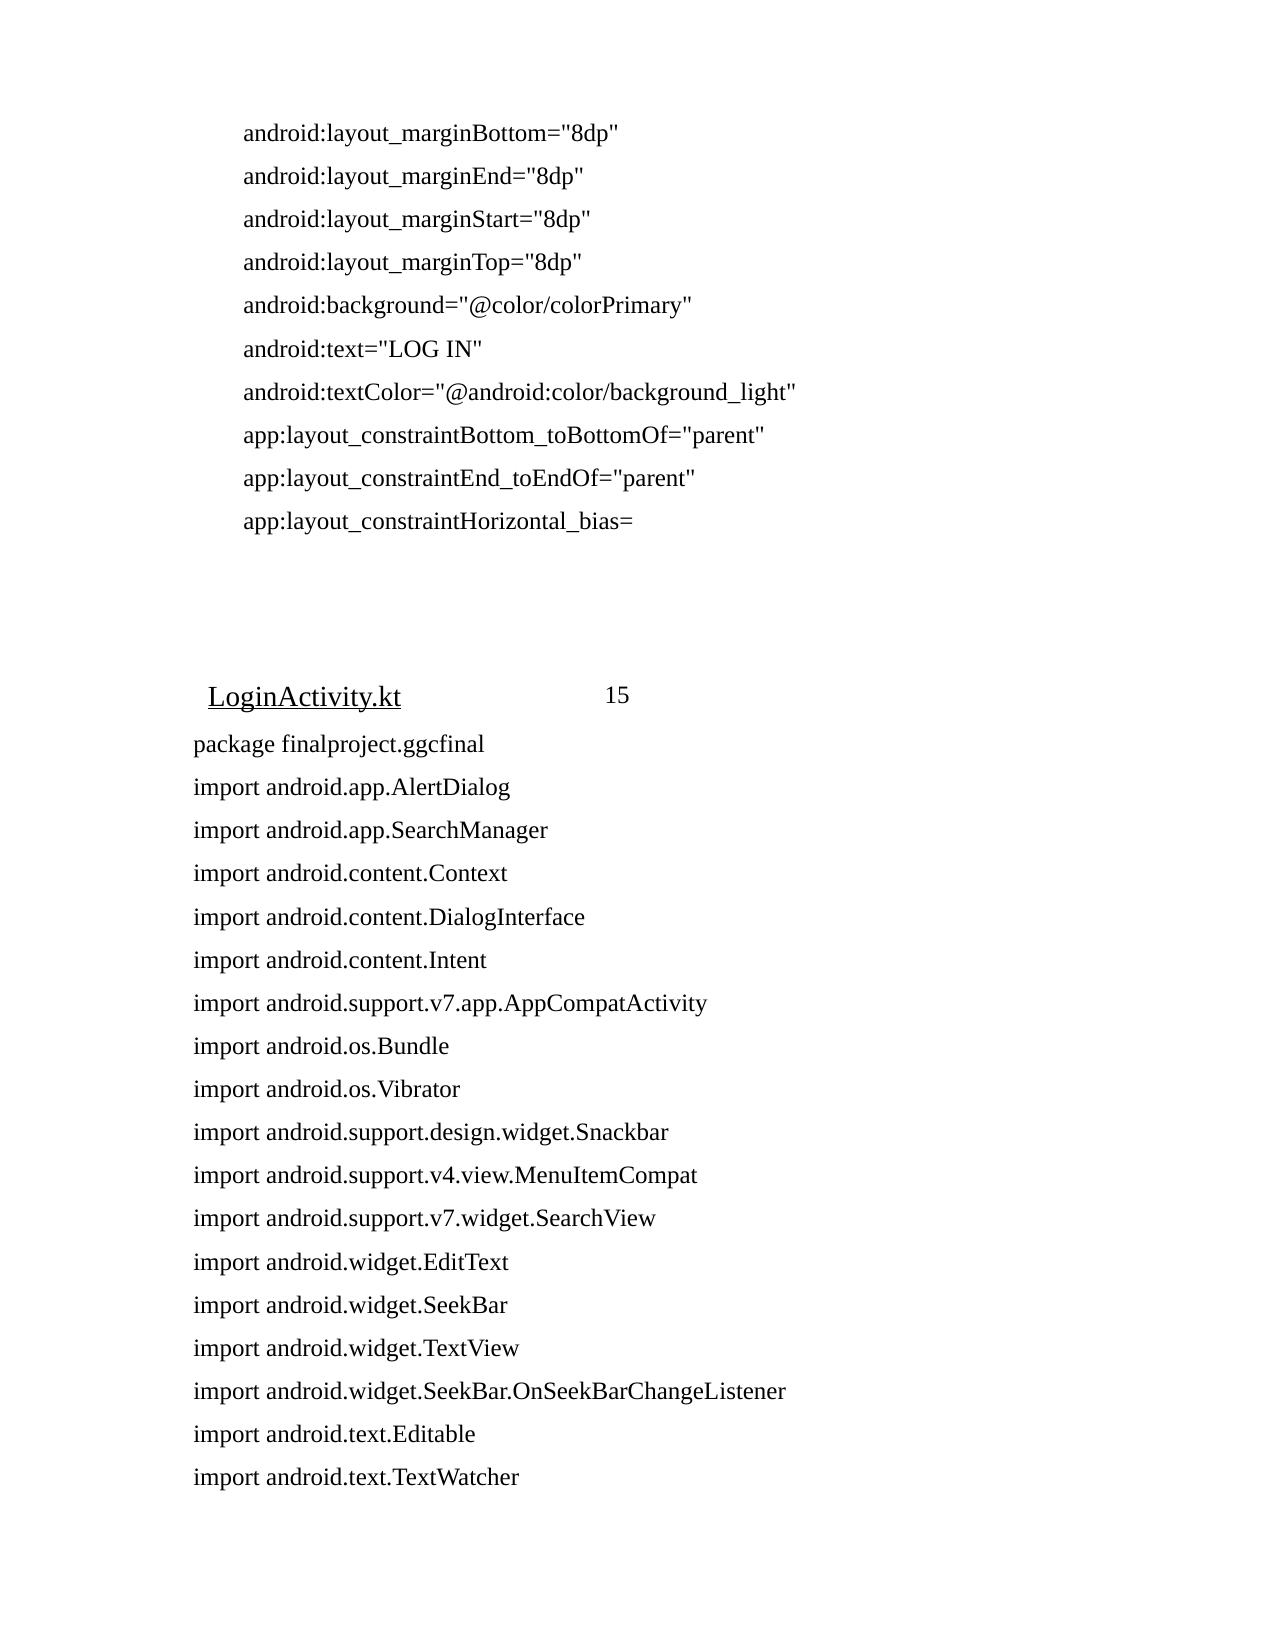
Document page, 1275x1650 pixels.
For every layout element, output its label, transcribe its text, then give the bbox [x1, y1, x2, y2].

text android:textColor="@android:color/background_light" [193, 377, 1157, 406]
text android:layout_marginStart="8dp" [193, 204, 1157, 233]
text import android.content.Intent [193, 945, 1157, 973]
text android:background="@color/colorPrimary" [193, 291, 1157, 319]
text import android.app.SearchManager [193, 815, 1157, 844]
text import android.widget.SeekBar [193, 1290, 1157, 1318]
text import android.text.Editable [193, 1419, 1157, 1448]
text android:layout_marginEnd="8dp" [193, 161, 1157, 190]
text import android.os.Bundle [193, 1031, 1157, 1060]
text android:layout_marginBottom="8dp" [193, 118, 1157, 147]
text import android.content.Context [193, 858, 1157, 887]
text import android.widget.EditText [193, 1247, 1157, 1275]
text import android.text.TextWatcher [193, 1462, 1157, 1491]
text package finalproject.ggcfinal [193, 729, 1157, 758]
text import android.widget.SeekBar.OnSeekBarChangeListener [193, 1376, 1157, 1405]
text import android.widget.TextView [193, 1333, 1157, 1362]
text import android.os.Vibrator [193, 1074, 1157, 1103]
list LoginActivity.kt [156, 679, 1157, 712]
text android:text="LOG IN" [193, 334, 1157, 362]
text import android.content.DialogInterface [193, 902, 1157, 930]
text android:layout_marginTop="8dp" [193, 247, 1157, 276]
text import android.app.AlertDialog [193, 772, 1157, 801]
text app:layout_constraintBottom_toBottomOf="parent" [193, 420, 1157, 449]
text app:layout_constraintEnd_toEndOf="parent" [193, 463, 1157, 492]
text import android.support.v7.widget.SearchView [193, 1203, 1157, 1232]
text app:layout_constraintHorizontal_bias= [193, 506, 1157, 535]
text import android.support.v7.app.AppCompatActivity [193, 988, 1157, 1017]
text import android.support.design.widget.Snackbar [193, 1117, 1157, 1146]
text import android.support.v4.view.MenuItemCompat [193, 1160, 1157, 1189]
